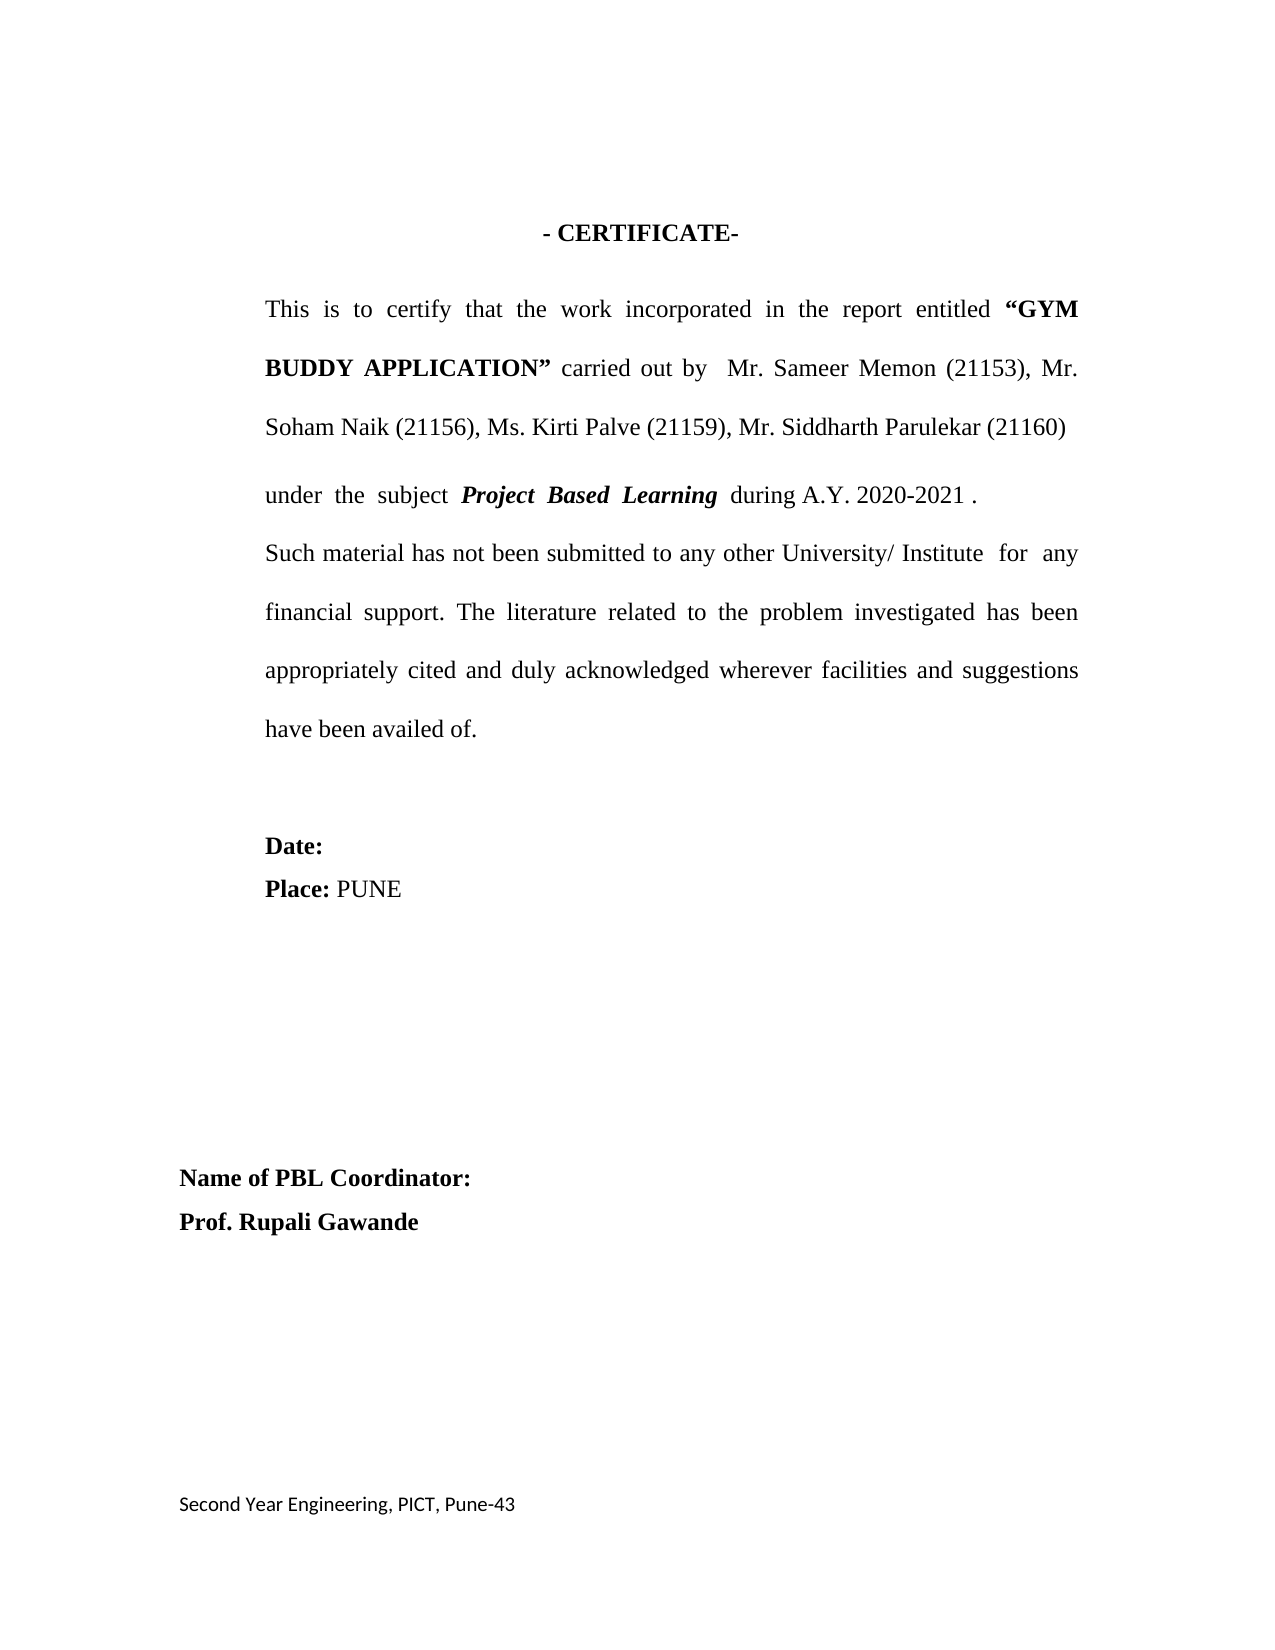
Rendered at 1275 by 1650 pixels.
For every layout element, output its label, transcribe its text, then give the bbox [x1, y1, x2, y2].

text under the subject Project Based Learning during A.Y. 2020-2021 . [265, 480, 1102, 509]
subtitle Prof. Rupali Gawande [179, 1207, 1102, 1236]
text Place: PUNE [265, 874, 1102, 903]
subtitle Name of PBL Coordinator: [179, 1163, 1102, 1192]
text This is to certify that the work incorporated in the report entitled “GYM BUDDY APPLICATION” carried out by Mr. Sameer Memon (21153), Mr. Soham Naik (21156), Ms. Kirti Palve (21159), Mr. Siddharth Parulekar (21160) [265, 294, 1079, 440]
text Such material has not been submitted to any other University/ Institute for any financial support. The literature related to the problem investigated has been appropriately cited and duly acknowledged wherever facilities and suggestions have been availed of. [265, 538, 1079, 743]
subtitle - CERTIFICATE- [179, 218, 1102, 247]
subtitle Date: [265, 831, 1102, 860]
